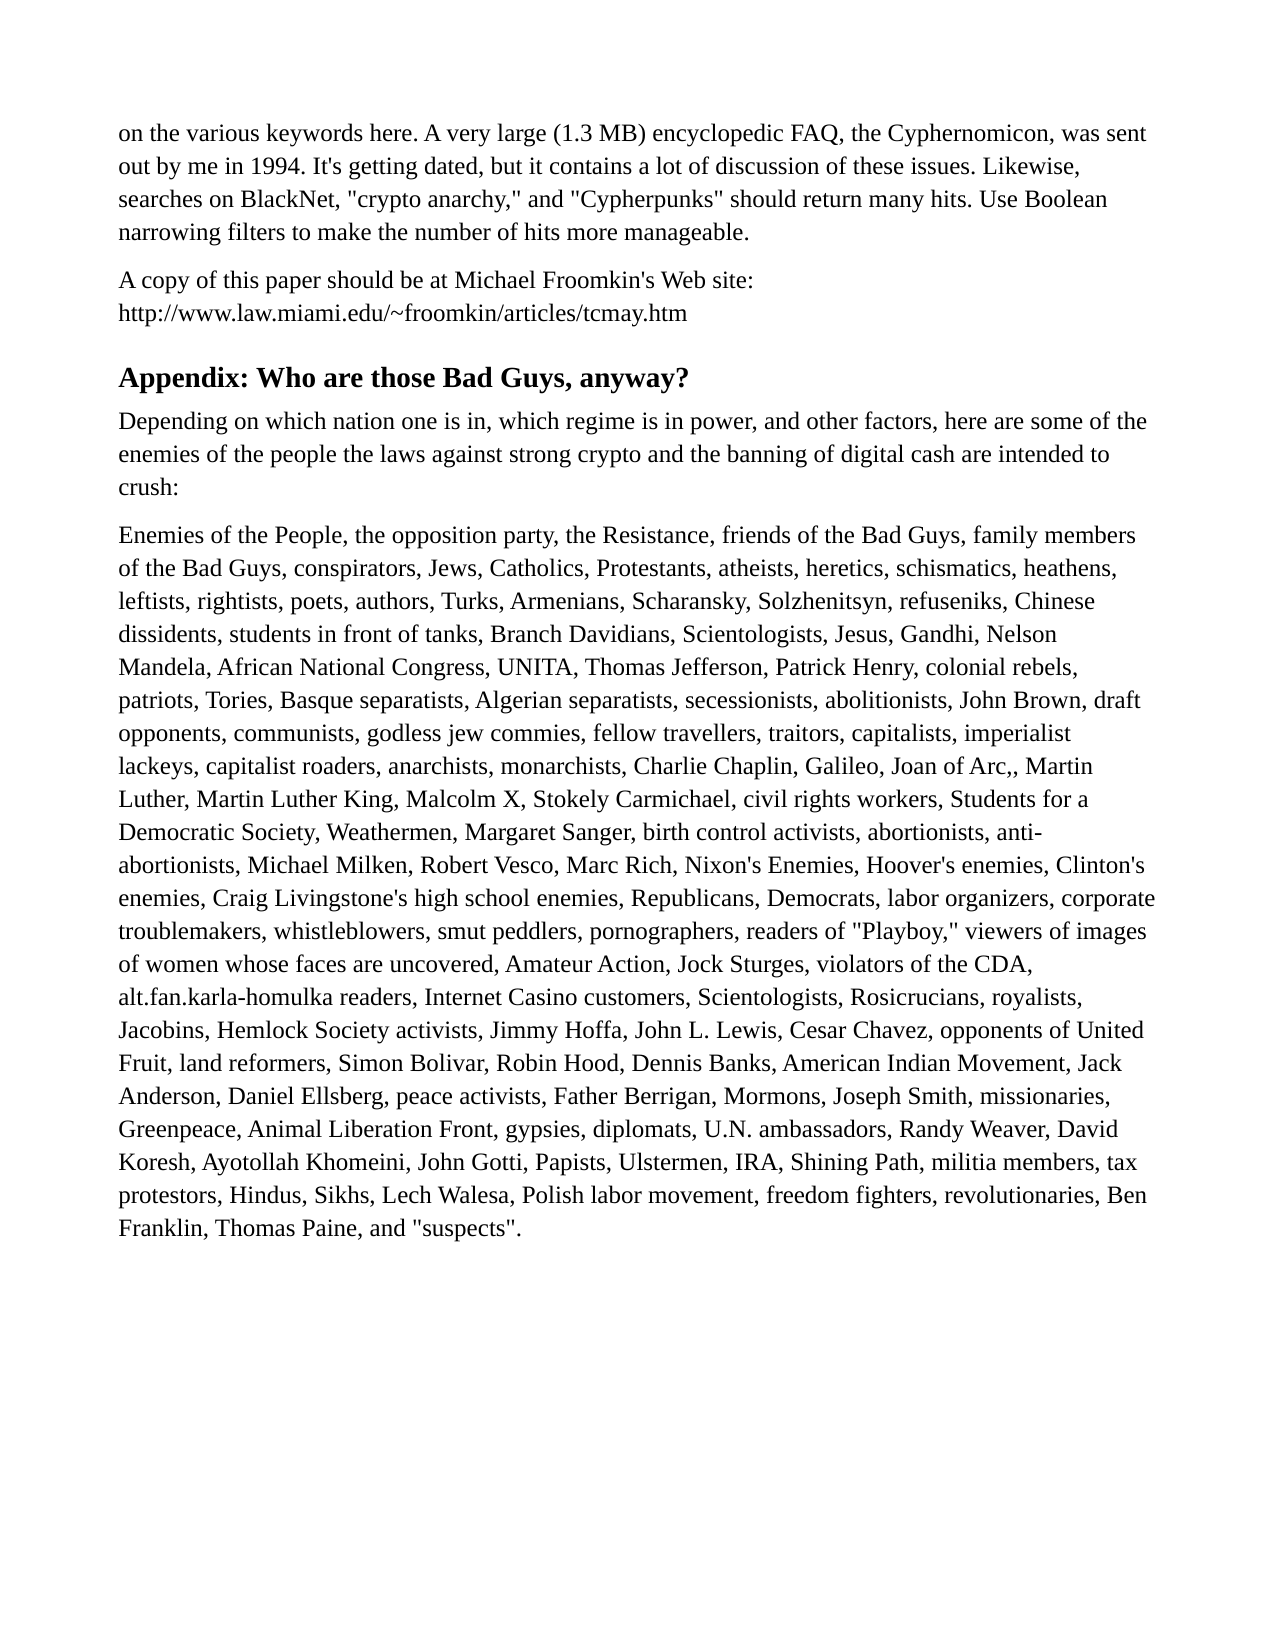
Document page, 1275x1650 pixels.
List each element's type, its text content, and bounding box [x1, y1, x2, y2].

subtitle Appendix: Who are those Bad Guys, anyway? [118, 360, 1157, 393]
text A copy of this paper should be at Michael Froomkin's Web site: http://www.law.miami.edu/~froomkin/articles/tcmay.htm [118, 265, 1157, 327]
text Depending on which nation one is in, which regime is in power, and other factors, here are some of the enemies of the people the laws against strong crypto and the banning of digital cash are intended to crush: [118, 406, 1157, 501]
text Enemies of the People, the opposition party, the Resistance, friends of the Bad Guys, family members of the Bad Guys, conspirators, Jews, Catholics, Protestants, atheists, heretics, schismatics, heathens, leftists, rightists, poets, authors, Turks, Armenians, Scharansky, Solzhenitsyn, refuseniks, Chinese dissidents, students in front of tanks, Branch Davidians, Scientologists, Jesus, Gandhi, Nelson Mandela, African National Congress, UNITA, Thomas Jefferson, Patrick Henry, colonial rebels, patriots, Tories, Basque separatists, Algerian separatists, secessionists, abolitionists, John Brown, draft opponents, communists, godless jew commies, fellow travellers, traitors, capitalists, imperialist lackeys, capitalist roaders, anarchists, monarchists, Charlie Chaplin, Galileo, Joan of Arc,, Martin Luther, Martin Luther King, Malcolm X, Stokely Carmichael, civil rights workers, Students for a Democratic Society, Weathermen, Margaret Sanger, birth control activists, abortionists, anti-abortionists, Michael Milken, Robert Vesco, Marc Rich, Nixon's Enemies, Hoover's enemies, Clinton's enemies, Craig Livingstone's high school enemies, Republicans, Democrats, labor organizers, corporate troublemakers, whistleblowers, smut peddlers, pornographers, readers of "Playboy," viewers of images of women whose faces are uncovered, Amateur Action, Jock Sturges, violators of the CDA, alt.fan.karla-homulka readers, Internet Casino customers, Scientologists, Rosicrucians, royalists, Jacobins, Hemlock Society activists, Jimmy Hoffa, John L. Lewis, Cesar Chavez, opponents of United Fruit, land reformers, Simon Bolivar, Robin Hood, Dennis Banks, American Indian Movement, Jack Anderson, Daniel Ellsberg, peace activists, Father Berrigan, Mormons, Joseph Smith, missionaries, Greenpeace, Animal Liberation Front, gypsies, diplomats, U.N. ambassadors, Randy Weaver, David Koresh, Ayotollah Khomeini, John Gotti, Papists, Ulstermen, IRA, Shining Path, militia members, tax protestors, Hindus, Sikhs, Lech Walesa, Polish labor movement, freedom fighters, revolutionaries, Ben Franklin, Thomas Paine, and "suspects". [118, 520, 1157, 1242]
text on the various keywords here. A very large (1.3 MB) encyclopedic FAQ, the Cyphernomicon, was sent out by me in 1994. It's getting dated, but it contains a lot of discussion of these issues. Likewise, searches on BlackNet, "crypto anarchy," and "Cypherpunks" should return many hits. Use Boolean narrowing filters to make the number of hits more manageable. [118, 118, 1157, 246]
